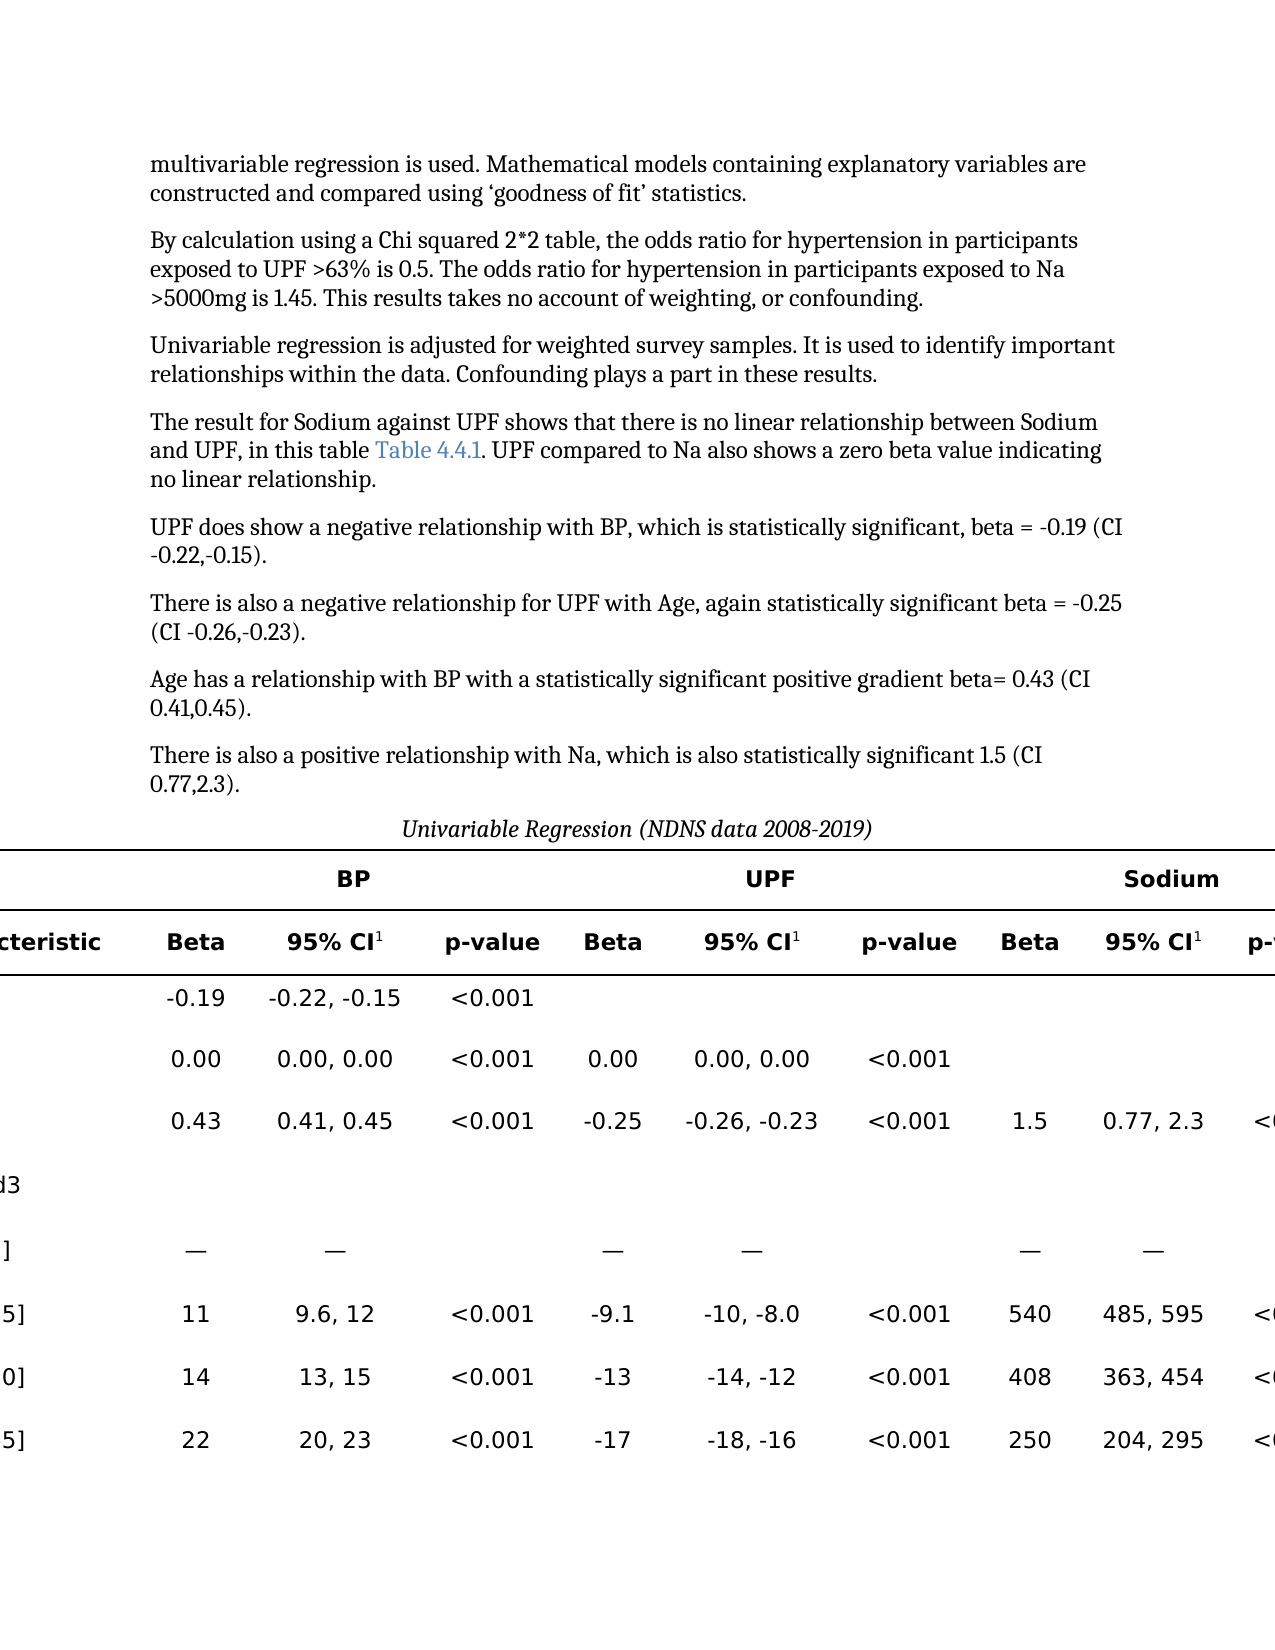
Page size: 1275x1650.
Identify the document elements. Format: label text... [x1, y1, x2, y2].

table_cell 250 [979, 1418, 1081, 1481]
table_cell -0.25 [562, 1099, 664, 1163]
text There is also a positive relationship with Na, which is also statistically significant 1.5 (CI 0.77,2.3). [150, 741, 1125, 799]
table_cell -14, -12 [664, 1355, 840, 1418]
table_cell [840, 1164, 979, 1228]
table_cell p-value [1226, 911, 1275, 974]
table_cell Beta [145, 911, 247, 974]
table_cell 22 [145, 1418, 247, 1481]
table_cell p-value [423, 911, 562, 974]
table_cell [979, 976, 1081, 1037]
table_cell -18, -16 [664, 1418, 840, 1481]
table_cell <0.001 [840, 1355, 979, 1418]
table_cell [1226, 976, 1275, 1037]
table_cell [1081, 1164, 1226, 1228]
table_cell -0.22, -0.15 [247, 976, 423, 1037]
table_cell 0.00 [562, 1037, 664, 1099]
text By calculation using a Chi squared 2*2 table, the odds ratio for hypertension in participants exposed to UPF >63% is 0.5. The odds ratio for hypertension in participants exposed to Na >5000mg is 1.45. This results takes no account of weighting, or confounding. [150, 226, 1125, 312]
table_cell 13, 15 [247, 1355, 423, 1418]
table_cell [840, 976, 979, 1037]
table_cell [145, 1164, 247, 1228]
table_cell <0.001 [423, 976, 562, 1037]
table_cell [979, 1037, 1081, 1099]
table_cell <0.001 [423, 1292, 562, 1355]
table_cell 0.00, 0.00 [664, 1037, 840, 1099]
table_cell [664, 1164, 840, 1228]
table_cell -0.26, -0.23 [664, 1099, 840, 1163]
table_cell [1226, 1164, 1275, 1228]
table_cell — [562, 1229, 664, 1292]
table_cell <0.001 [423, 1099, 562, 1163]
table_cell (35,50] [0, 1355, 145, 1418]
table_cell 0.00, 0.00 [247, 1037, 423, 1099]
table_cell (50,65] [0, 1418, 145, 1481]
table_cell Na [0, 1037, 145, 1099]
table_cell 95% CI1 [664, 911, 840, 974]
table_cell [1081, 1037, 1226, 1099]
text The result for Sodium against UPF shows that there is no linear relationship between Sodium and UPF, in this table Table 4.4.1. UPF compared to Na also shows a zero beta value indicating no linear relationship. [150, 407, 1125, 494]
table_cell [1226, 1037, 1275, 1099]
table_cell 0.41, 0.45 [247, 1099, 423, 1163]
table_cell [423, 1164, 562, 1228]
table_cell — [247, 1229, 423, 1292]
table_cell zPF [0, 976, 145, 1037]
table_cell -10, -8.0 [664, 1292, 840, 1355]
text multivariable regression is used. Mathematical models containing explanatory variables are constructed and compared using ‘goodness of fit’ statistics. [150, 150, 1125, 207]
table_cell [247, 1164, 423, 1228]
table_cell — [664, 1229, 840, 1292]
text Age has a relationship with BP with a statistically significant positive gradient beta= 0.43 (CI 0.41,0.45). [150, 665, 1125, 722]
table_cell <0.001 [840, 1037, 979, 1099]
table_cell — [145, 1229, 247, 1292]
table_cell <0.001 [1226, 1355, 1275, 1418]
table_cell — [979, 1229, 1081, 1292]
table_cell [840, 1229, 979, 1292]
table_cell 14 [145, 1355, 247, 1418]
table_header Sodium [979, 851, 1275, 909]
table_cell 11 [145, 1292, 247, 1355]
table_cell 9.6, 12 [247, 1292, 423, 1355]
table_cell 95% CI1 [1081, 911, 1226, 974]
table_cell 0.43 [145, 1099, 247, 1163]
table_cell (18,35] [0, 1292, 145, 1355]
table_cell 95% CI1 [247, 911, 423, 974]
table_cell [423, 1229, 562, 1292]
table_cell -13 [562, 1355, 664, 1418]
table_cell <0.001 [1226, 1418, 1275, 1481]
table_cell <0.001 [840, 1418, 979, 1481]
table_header [0, 851, 145, 909]
table_cell p-value [840, 911, 979, 974]
table_cell [1081, 976, 1226, 1037]
table_header UPF [562, 851, 979, 909]
table_cell <0.001 [1226, 1292, 1275, 1355]
table_cell -0.19 [145, 976, 247, 1037]
text UPF does show a negative relationship with BP, which is statistically significant, beta = -0.19 (CI -0.22,-0.15). [150, 512, 1125, 570]
table_cell Age [0, 1099, 145, 1163]
table_cell (0,18] [0, 1229, 145, 1292]
table_cell <0.001 [840, 1099, 979, 1163]
table_cell 408 [979, 1355, 1081, 1418]
table_cell <0.001 [840, 1292, 979, 1355]
table_cell -17 [562, 1418, 664, 1481]
table_cell Characteristic [0, 911, 145, 974]
text Univariable regression is adjusted for weighted survey samples. It is used to identify important relationships within the data. Confounding plays a part in these results. [150, 331, 1125, 389]
table_cell <0.001 [423, 1418, 562, 1481]
table_cell 540 [979, 1292, 1081, 1355]
table_cell Beta [979, 911, 1081, 974]
table_cell 20, 23 [247, 1418, 423, 1481]
table_cell -9.1 [562, 1292, 664, 1355]
table_cell <0.001 [423, 1355, 562, 1418]
table_cell 0.77, 2.3 [1081, 1099, 1226, 1163]
table_cell <0.001 [1226, 1099, 1275, 1163]
table_cell [562, 1164, 664, 1228]
table_cell 0.00 [145, 1037, 247, 1099]
table_cell [1226, 1229, 1275, 1292]
table_cell 1.5 [979, 1099, 1081, 1163]
table_cell [664, 976, 840, 1037]
text There is also a negative relationship for UPF with Age, again statistically significant beta = -0.25 (CI -0.26,-0.23). [150, 589, 1125, 646]
table_cell [979, 1164, 1081, 1228]
table_cell <0.001 [423, 1037, 562, 1099]
table_cell agegad3 [0, 1164, 145, 1228]
table_cell [562, 976, 664, 1037]
table_cell 485, 595 [1081, 1292, 1226, 1355]
table_cell Beta [562, 911, 664, 974]
table_cell — [1081, 1229, 1226, 1292]
table_cell 204, 295 [1081, 1418, 1226, 1481]
table_header BP [145, 851, 562, 909]
table_cell 363, 454 [1081, 1355, 1226, 1418]
text Univariable Regression (NDNS data 2008-2019) [156, 817, 1119, 842]
